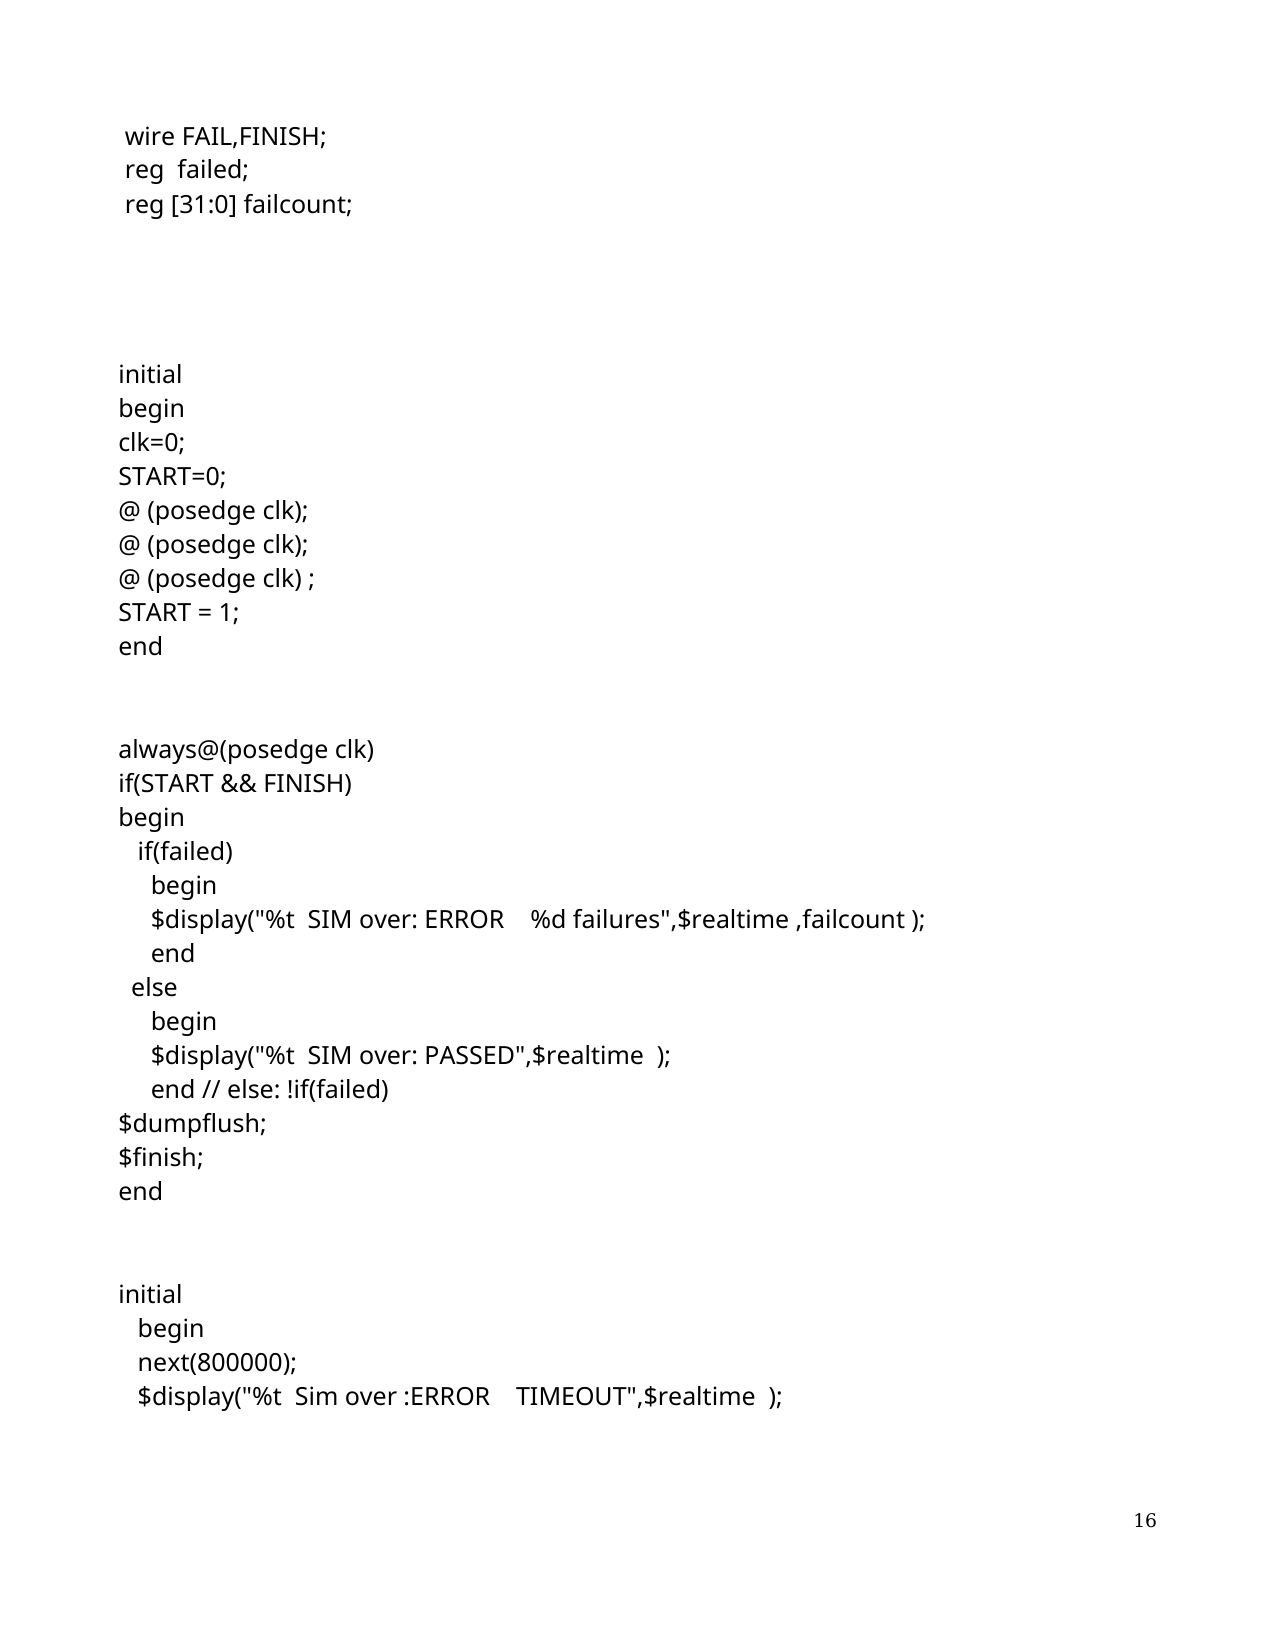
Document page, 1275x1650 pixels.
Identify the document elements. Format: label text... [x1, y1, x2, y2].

text begin [118, 867, 1157, 902]
text clk=0; [118, 425, 1157, 459]
text $dumpflush; [118, 1106, 1157, 1140]
text end [118, 629, 1157, 663]
text begin [118, 1310, 1157, 1344]
text begin [118, 1004, 1157, 1038]
text START = 1; [118, 595, 1157, 629]
text next(800000); [118, 1344, 1157, 1378]
text initial [118, 357, 1157, 391]
text reg [31:0] failcount; [118, 186, 1157, 220]
text @ (posedge clk); [118, 527, 1157, 561]
text wire FAIL,FINISH; [118, 118, 1157, 152]
text $finish; [118, 1140, 1157, 1174]
text if(failed) [118, 833, 1157, 867]
text START=0; [118, 459, 1157, 493]
text reg failed; [118, 152, 1157, 186]
text initial [118, 1276, 1157, 1310]
text end [118, 1174, 1157, 1208]
text always@(posedge clk) [118, 731, 1157, 765]
text end [118, 936, 1157, 970]
text begin [118, 799, 1157, 833]
text if(START && FINISH) [118, 765, 1157, 799]
text begin [118, 391, 1157, 425]
text end // else: !if(failed) [118, 1072, 1157, 1106]
text else [118, 970, 1157, 1004]
text @ (posedge clk) ; [118, 561, 1157, 595]
text $display("%t Sim over :ERROR TIMEOUT",$realtime ); [118, 1378, 1157, 1412]
text $display("%t SIM over: ERROR %d failures",$realtime ,failcount ); [118, 902, 1157, 936]
text $display("%t SIM over: PASSED",$realtime ); [118, 1038, 1157, 1072]
text @ (posedge clk); [118, 493, 1157, 527]
